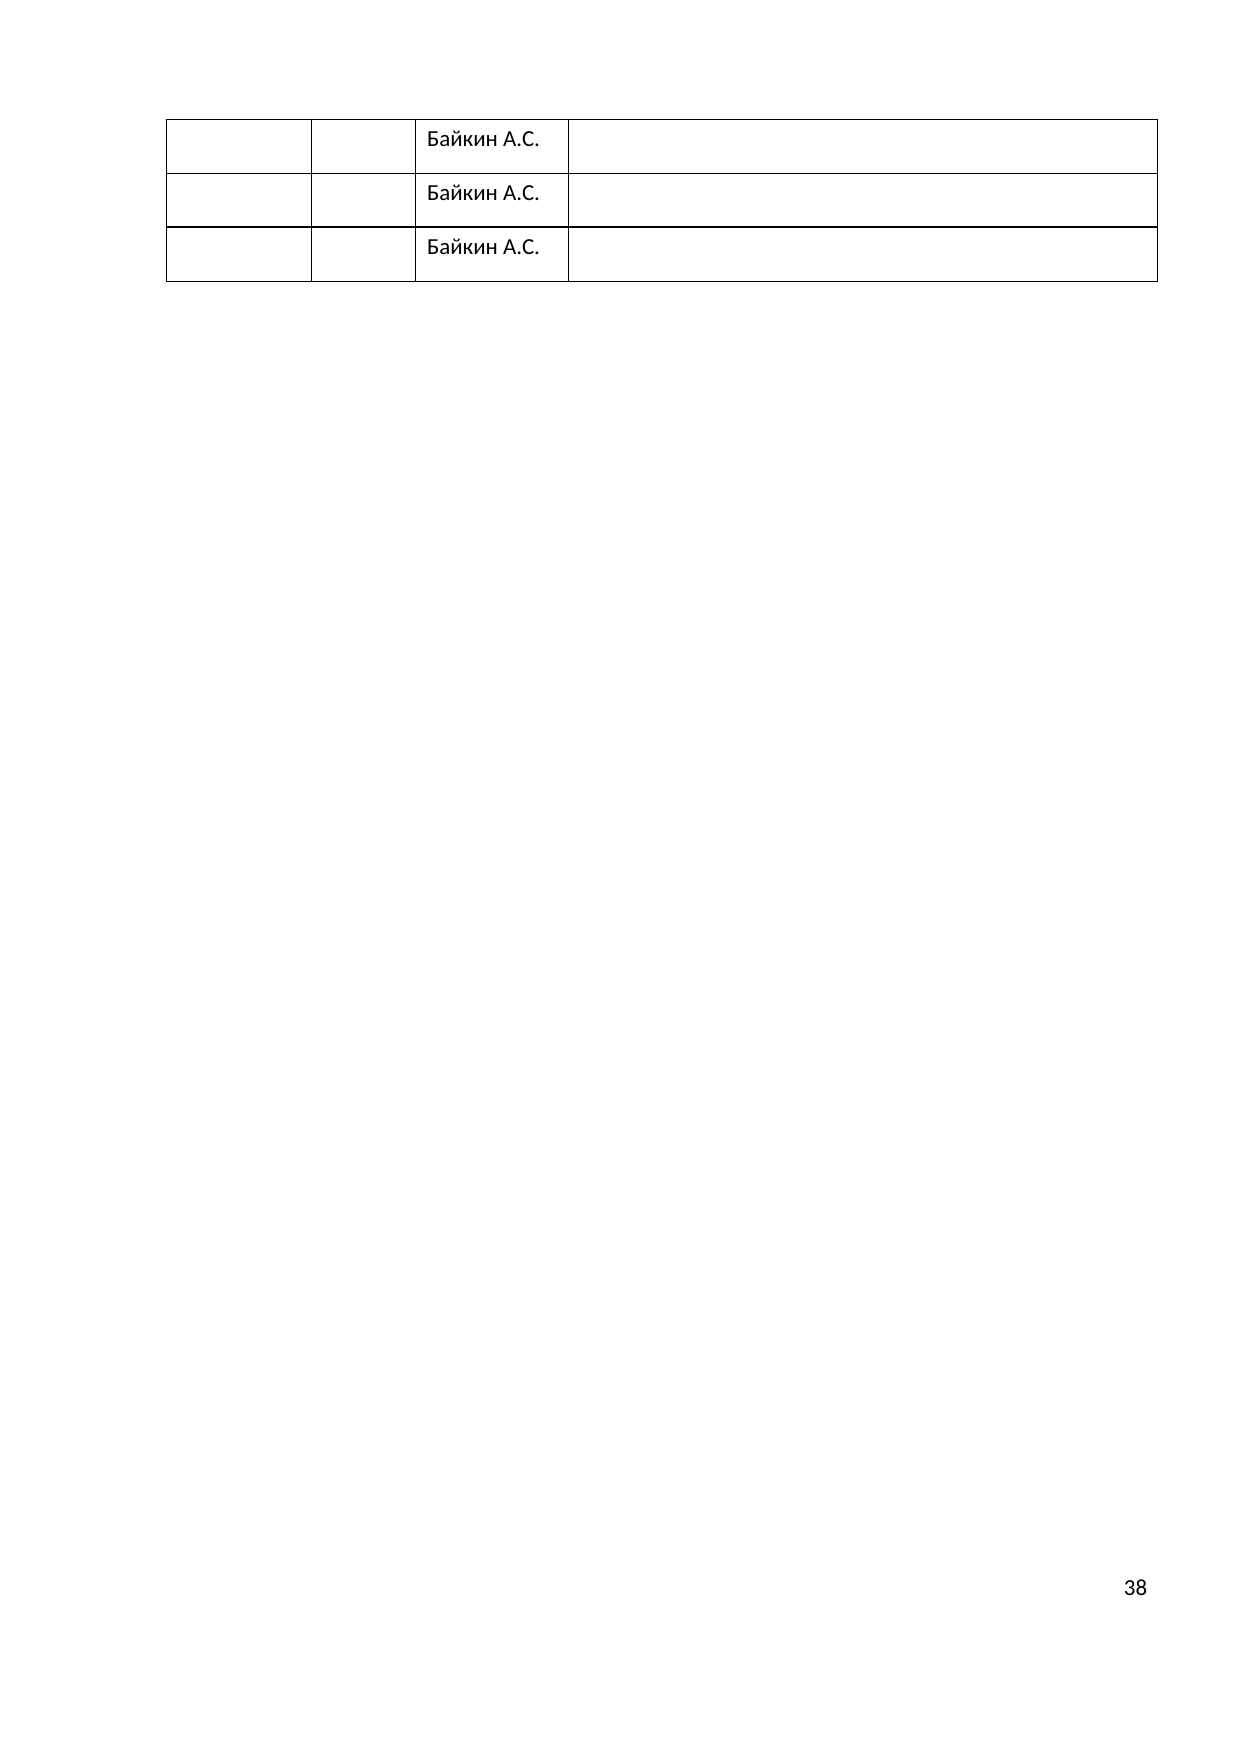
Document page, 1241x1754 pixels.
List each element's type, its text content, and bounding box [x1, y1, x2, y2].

table_cell [167, 228, 311, 281]
table_cell [312, 174, 415, 226]
table_cell [167, 174, 311, 226]
table_cell Байкин А.С. [416, 120, 568, 172]
table_cell [312, 228, 415, 281]
table_cell [167, 120, 311, 172]
table_cell Байкин А.С. [416, 174, 568, 226]
table_cell [569, 174, 1157, 226]
table_cell [312, 120, 415, 172]
table_cell Байкин А.С. [416, 228, 568, 281]
table_cell [569, 228, 1157, 281]
table_cell [569, 120, 1157, 172]
